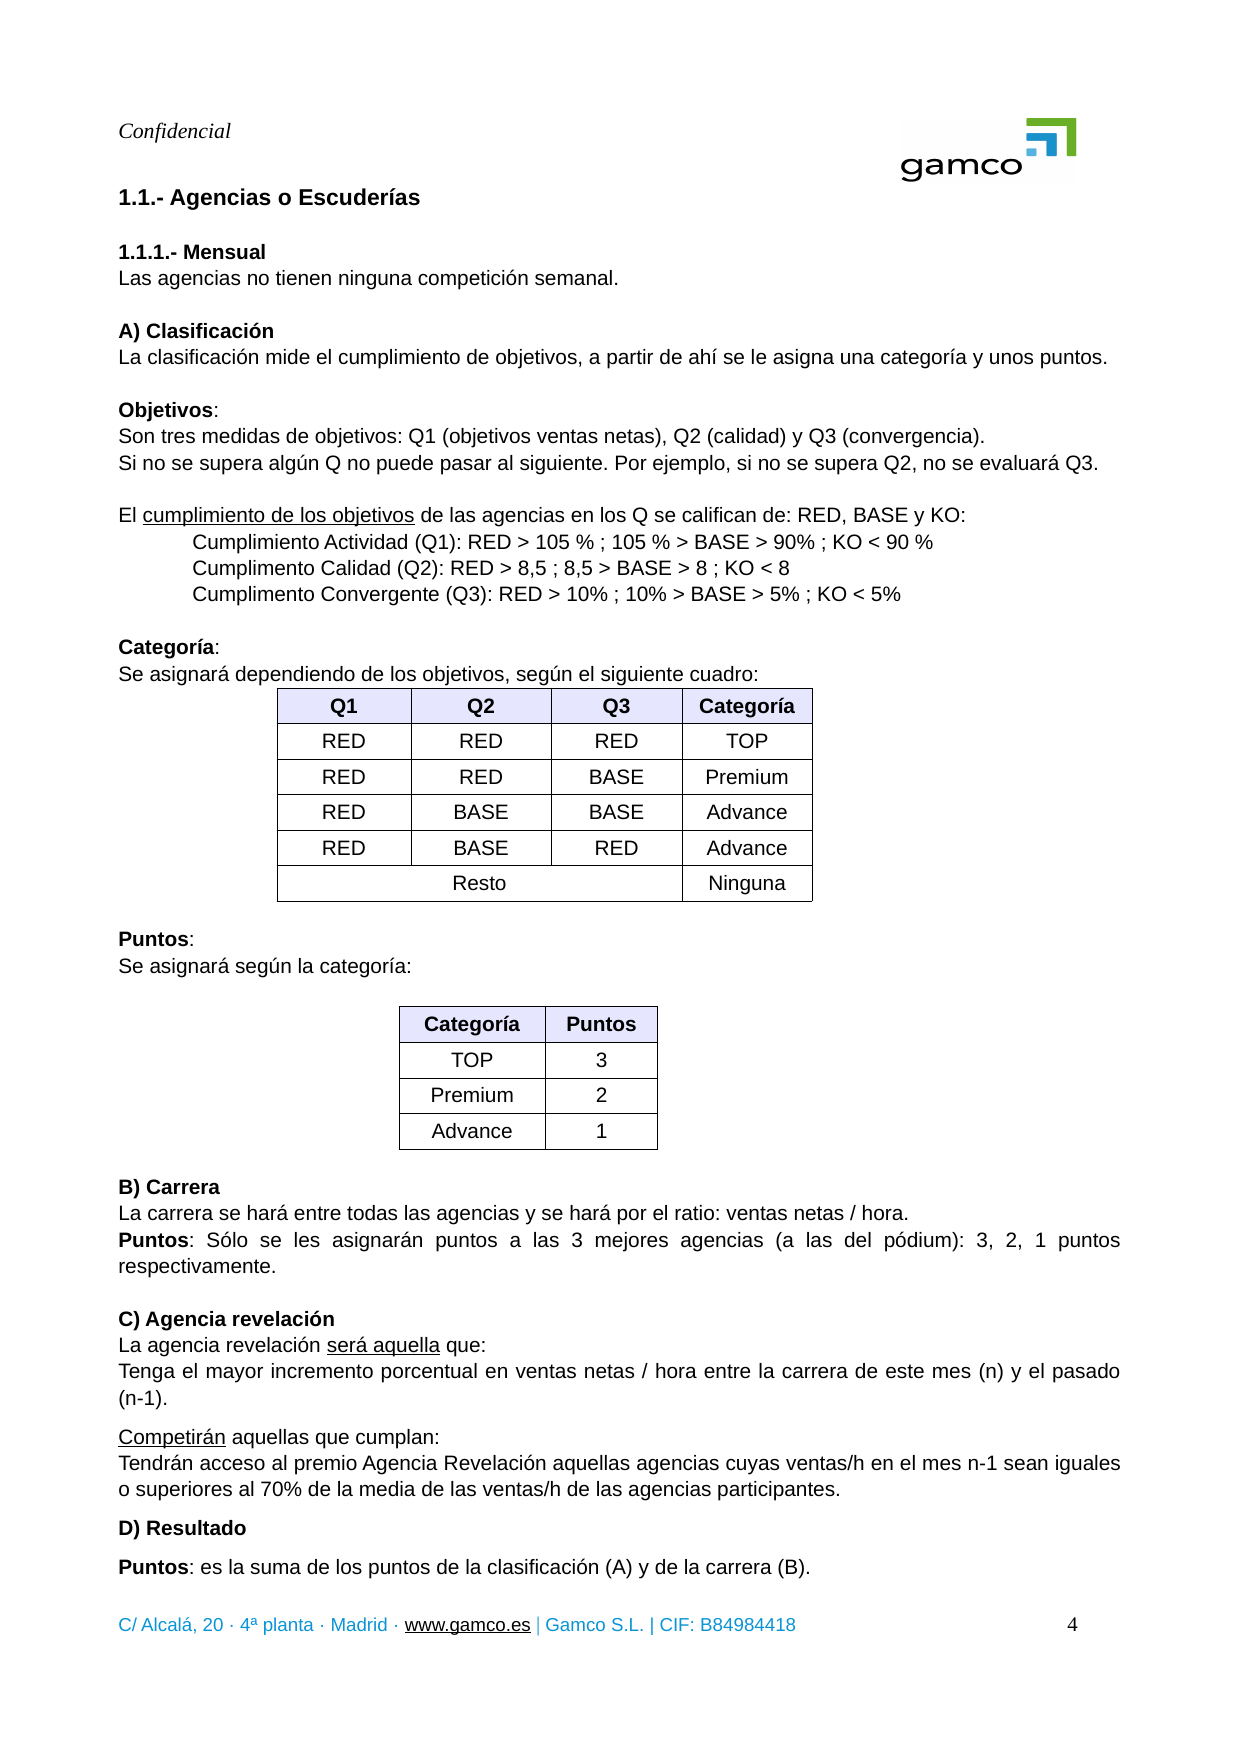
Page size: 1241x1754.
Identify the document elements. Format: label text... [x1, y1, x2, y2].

text Cumplimento Calidad (Q2): RED > 8,5 ; 8,5 > BASE > 8 ; KO < 8 [118, 556, 1122, 580]
text C) Agencia revelación [118, 1307, 1122, 1331]
table_cell BASE [552, 795, 682, 830]
table_cell RED [278, 795, 411, 830]
text Cumplimiento Actividad (Q1): RED > 105 % ; 105 % > BASE > 90% ; KO < 90 % [118, 529, 1122, 553]
text Puntos: Sólo se les asignarán puntos a las 3 mejores agencias (a las del pódium): 3, 2, 1 puntos respectivamente. [118, 1228, 1122, 1278]
table_cell RED [552, 724, 682, 759]
text Las agencias no tienen ninguna competición semanal. [118, 266, 1122, 290]
table_header Q1 [278, 689, 411, 723]
text Competirán aquellas que cumplan: [118, 1424, 1122, 1448]
text Se asignará según la categoría: [118, 954, 1122, 978]
text El cumplimiento de los objetivos de las agencias en los Q se califican de: RED, BASE y KO: [118, 503, 1122, 527]
table_cell TOP [683, 724, 812, 759]
table_cell 3 [546, 1043, 657, 1077]
text Categoría: [118, 635, 1122, 659]
text A) Clasificación [118, 319, 1122, 343]
text Se asignará dependiendo de los objetivos, según el siguiente cuadro: [118, 661, 1122, 685]
table_cell 1 [546, 1114, 657, 1148]
table_cell TOP [400, 1043, 545, 1077]
text La clasificación mide el cumplimiento de objetivos, a partir de ahí se le asigna una categoría y unos puntos. [118, 345, 1122, 369]
text La carrera se hará entre todas las agencias y se hará por el ratio: ventas netas / hora. [118, 1201, 1122, 1225]
text Cumplimento Convergente (Q3): RED > 10% ; 10% > BASE > 5% ; KO < 5% [118, 582, 1122, 606]
text 1.1.- Agencias o Escuderías [118, 173, 1122, 211]
text Tenga el mayor incremento porcentual en ventas netas / hora entre la carrera de este mes (n) y el pasado (n-1). [118, 1359, 1122, 1410]
text Puntos: [118, 927, 1122, 951]
table_cell BASE [412, 831, 551, 865]
table_cell RED [552, 831, 682, 865]
table_cell RED [278, 831, 411, 865]
table_cell Advance [400, 1114, 545, 1148]
table_cell Premium [400, 1079, 545, 1113]
table_cell Resto [278, 866, 682, 901]
table_cell RED [278, 724, 411, 759]
table_cell Advance [683, 831, 812, 865]
text La agencia revelación será aquella que: [118, 1333, 1122, 1357]
table_cell Premium [683, 760, 812, 794]
text Son tres medidas de objetivos: Q1 (objetivos ventas netas), Q2 (calidad) y Q3 (convergencia). [118, 424, 1122, 448]
table_header Q2 [412, 689, 551, 723]
table_cell RED [412, 724, 551, 759]
table_cell Advance [683, 795, 812, 830]
text Puntos: es la suma de los puntos de la clasificación (A) y de la carrera (B). [118, 1555, 1122, 1579]
text Tendrán acceso al premio Agencia Revelación aquellas agencias cuyas ventas/h en el mes n-1 sean iguales o superiores al 70% de la media de las ventas/h de las agencias participantes. [118, 1451, 1122, 1501]
table_cell BASE [552, 760, 682, 794]
table_header Q3 [552, 689, 682, 723]
text Si no se supera algún Q no puede pasar al siguiente. Por ejemplo, si no se supera Q2, no se evaluará Q3. [118, 451, 1122, 474]
text D) Resultado [118, 1516, 1122, 1540]
text 1.1.1.- Mensual [118, 240, 1122, 264]
table_header Categoría [400, 1007, 545, 1042]
table_cell 2 [546, 1079, 657, 1113]
table_header Puntos [546, 1007, 657, 1042]
text Objetivos: [118, 398, 1122, 422]
table_cell RED [278, 760, 411, 794]
text B) Carrera [118, 1175, 1122, 1199]
table_header Categoría [683, 689, 812, 723]
table_cell BASE [412, 795, 551, 830]
table_cell Ninguna [683, 866, 812, 901]
table_cell RED [412, 760, 551, 794]
